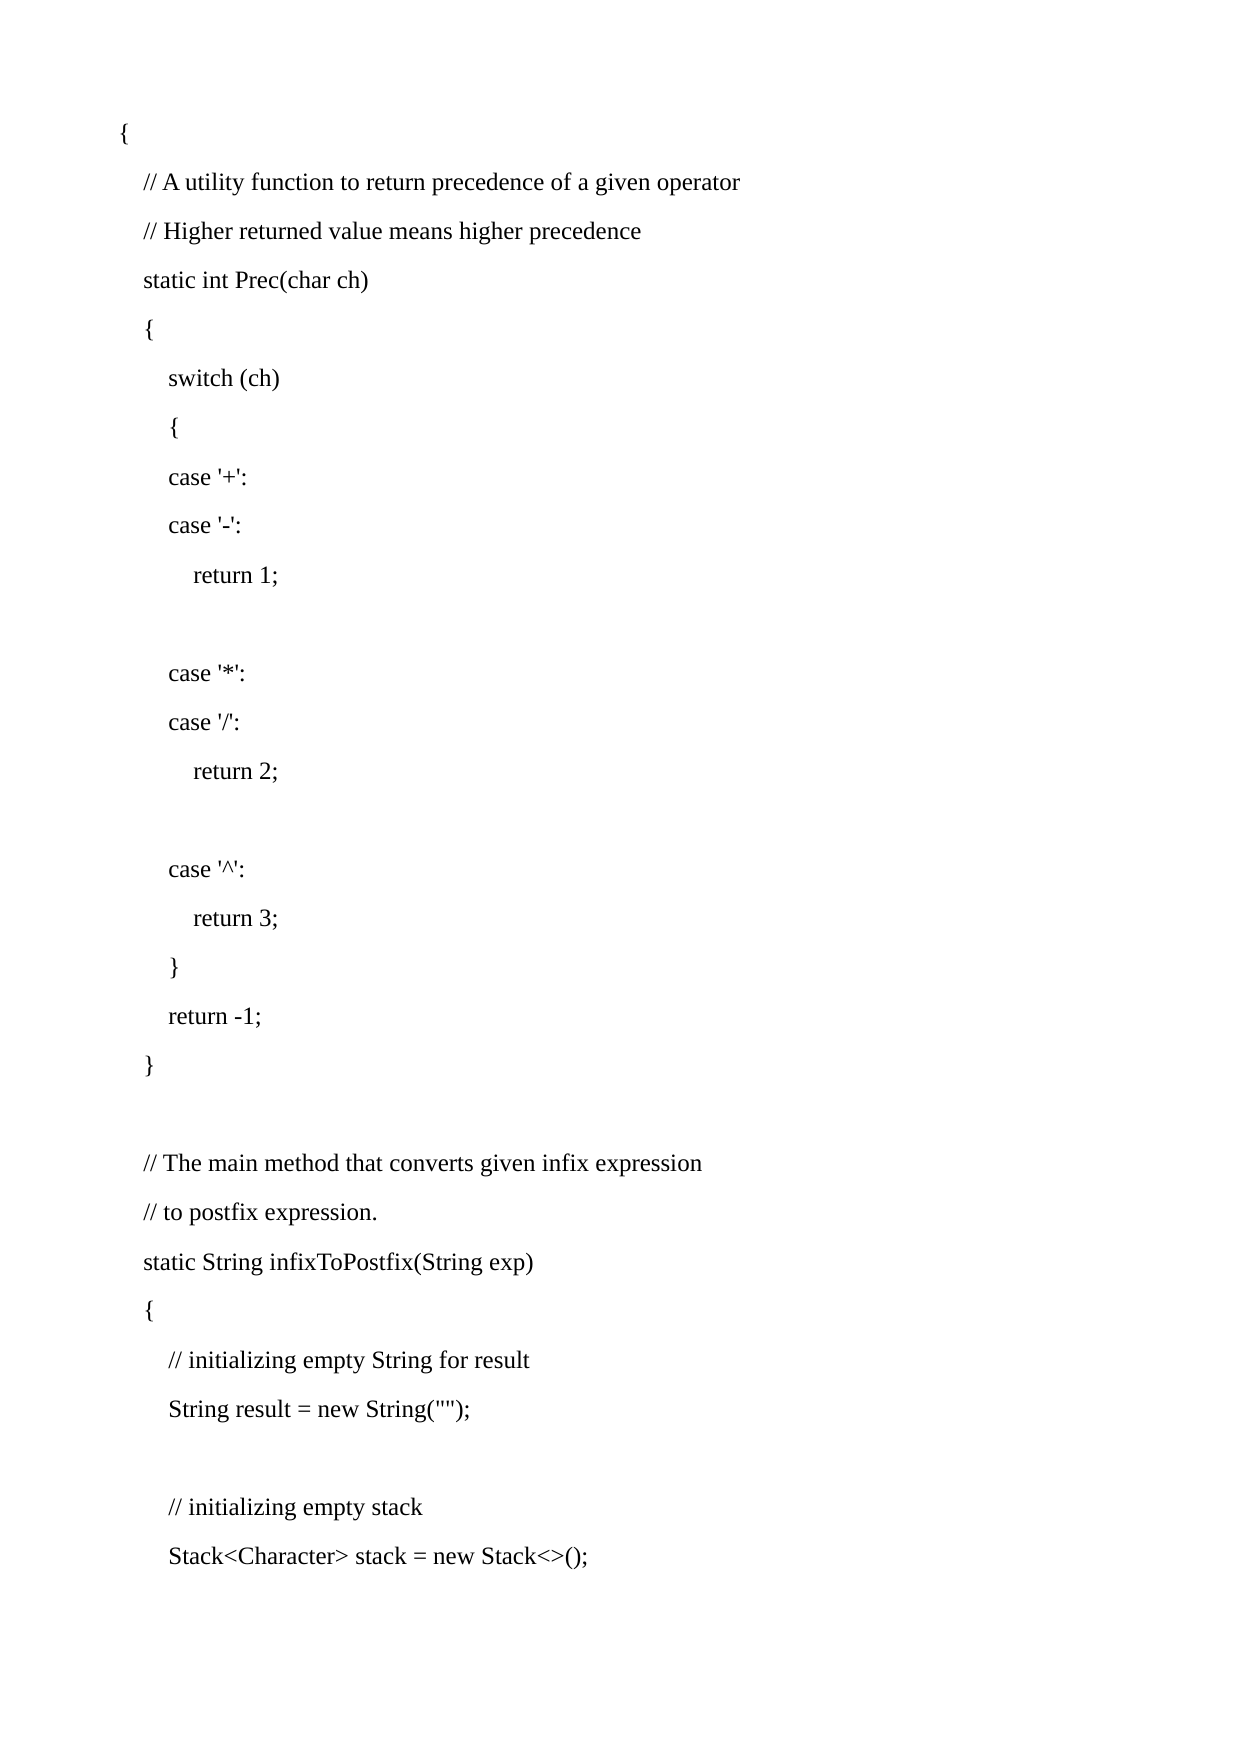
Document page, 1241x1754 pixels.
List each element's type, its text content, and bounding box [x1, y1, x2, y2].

text switch (ch) [118, 363, 1122, 392]
text { [118, 1296, 1122, 1324]
text static int Prec(char ch) [118, 265, 1122, 294]
text case '^': [118, 854, 1122, 883]
text // initializing empty stack [118, 1492, 1122, 1521]
text { [118, 314, 1122, 343]
text case '*': [118, 658, 1122, 687]
text Stack<Character> stack = new Stack<>(); [118, 1541, 1122, 1570]
text String result = new String(""); [118, 1394, 1122, 1422]
text return 2; [118, 756, 1122, 785]
text case '-': [118, 511, 1122, 539]
text { [118, 118, 1122, 147]
text return 1; [118, 560, 1122, 588]
text case '+': [118, 462, 1122, 490]
text return -1; [118, 1001, 1122, 1030]
text } [118, 952, 1122, 981]
text return 3; [118, 903, 1122, 932]
text // to postfix expression. [118, 1197, 1122, 1226]
text // The main method that converts given infix expression [118, 1148, 1122, 1177]
text case '/': [118, 707, 1122, 736]
text static String infixToPostfix(String exp) [118, 1247, 1122, 1275]
text // A utility function to return precedence of a given operator [118, 167, 1122, 196]
text } [118, 1050, 1122, 1079]
text // Higher returned value means higher precedence [118, 216, 1122, 245]
text { [118, 412, 1122, 441]
text // initializing empty String for result [118, 1345, 1122, 1373]
